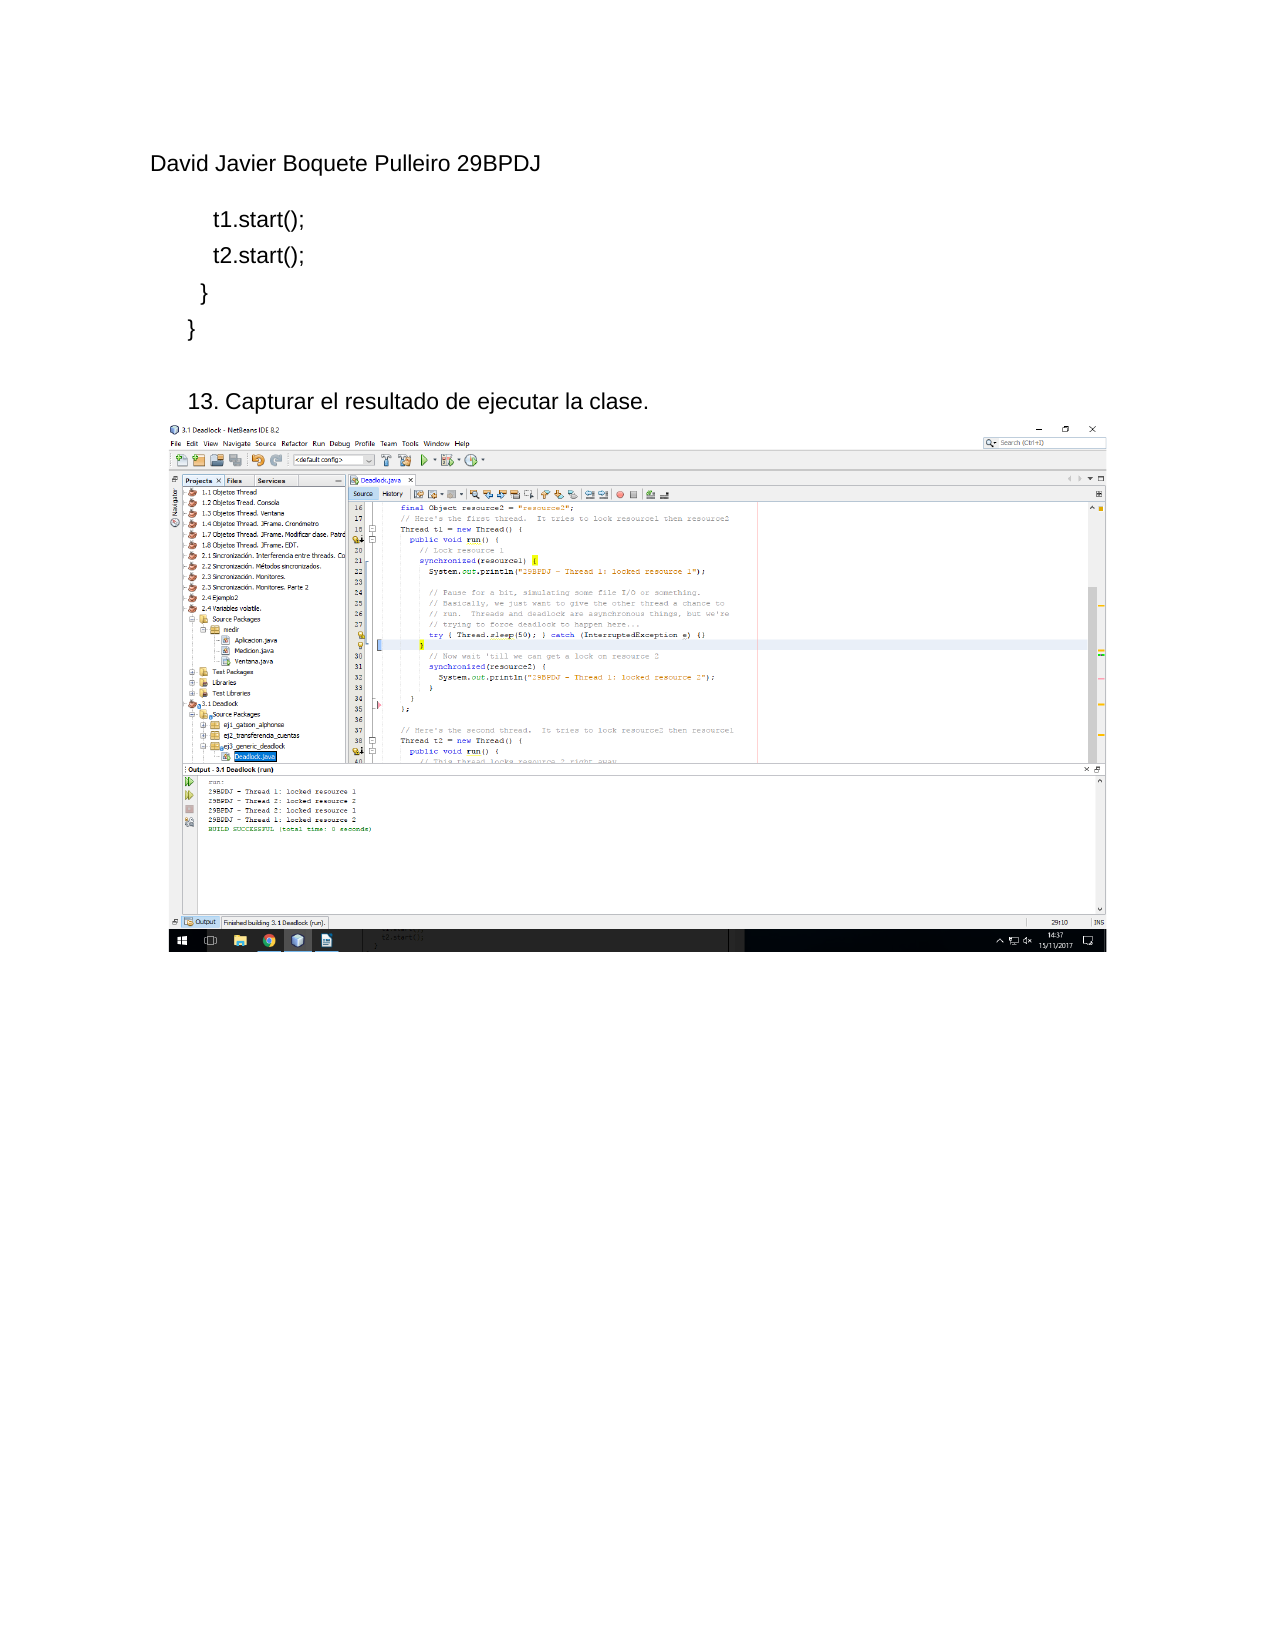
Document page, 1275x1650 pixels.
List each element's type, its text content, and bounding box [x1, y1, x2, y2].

picture [168, 423, 1107, 952]
text } [187, 278, 1125, 305]
text t1.start(); [187, 206, 1125, 232]
text } [187, 315, 1125, 341]
list Capturar el resultado de ejecutar la clase. [187, 388, 1125, 414]
text t2.start(); [187, 242, 1125, 268]
